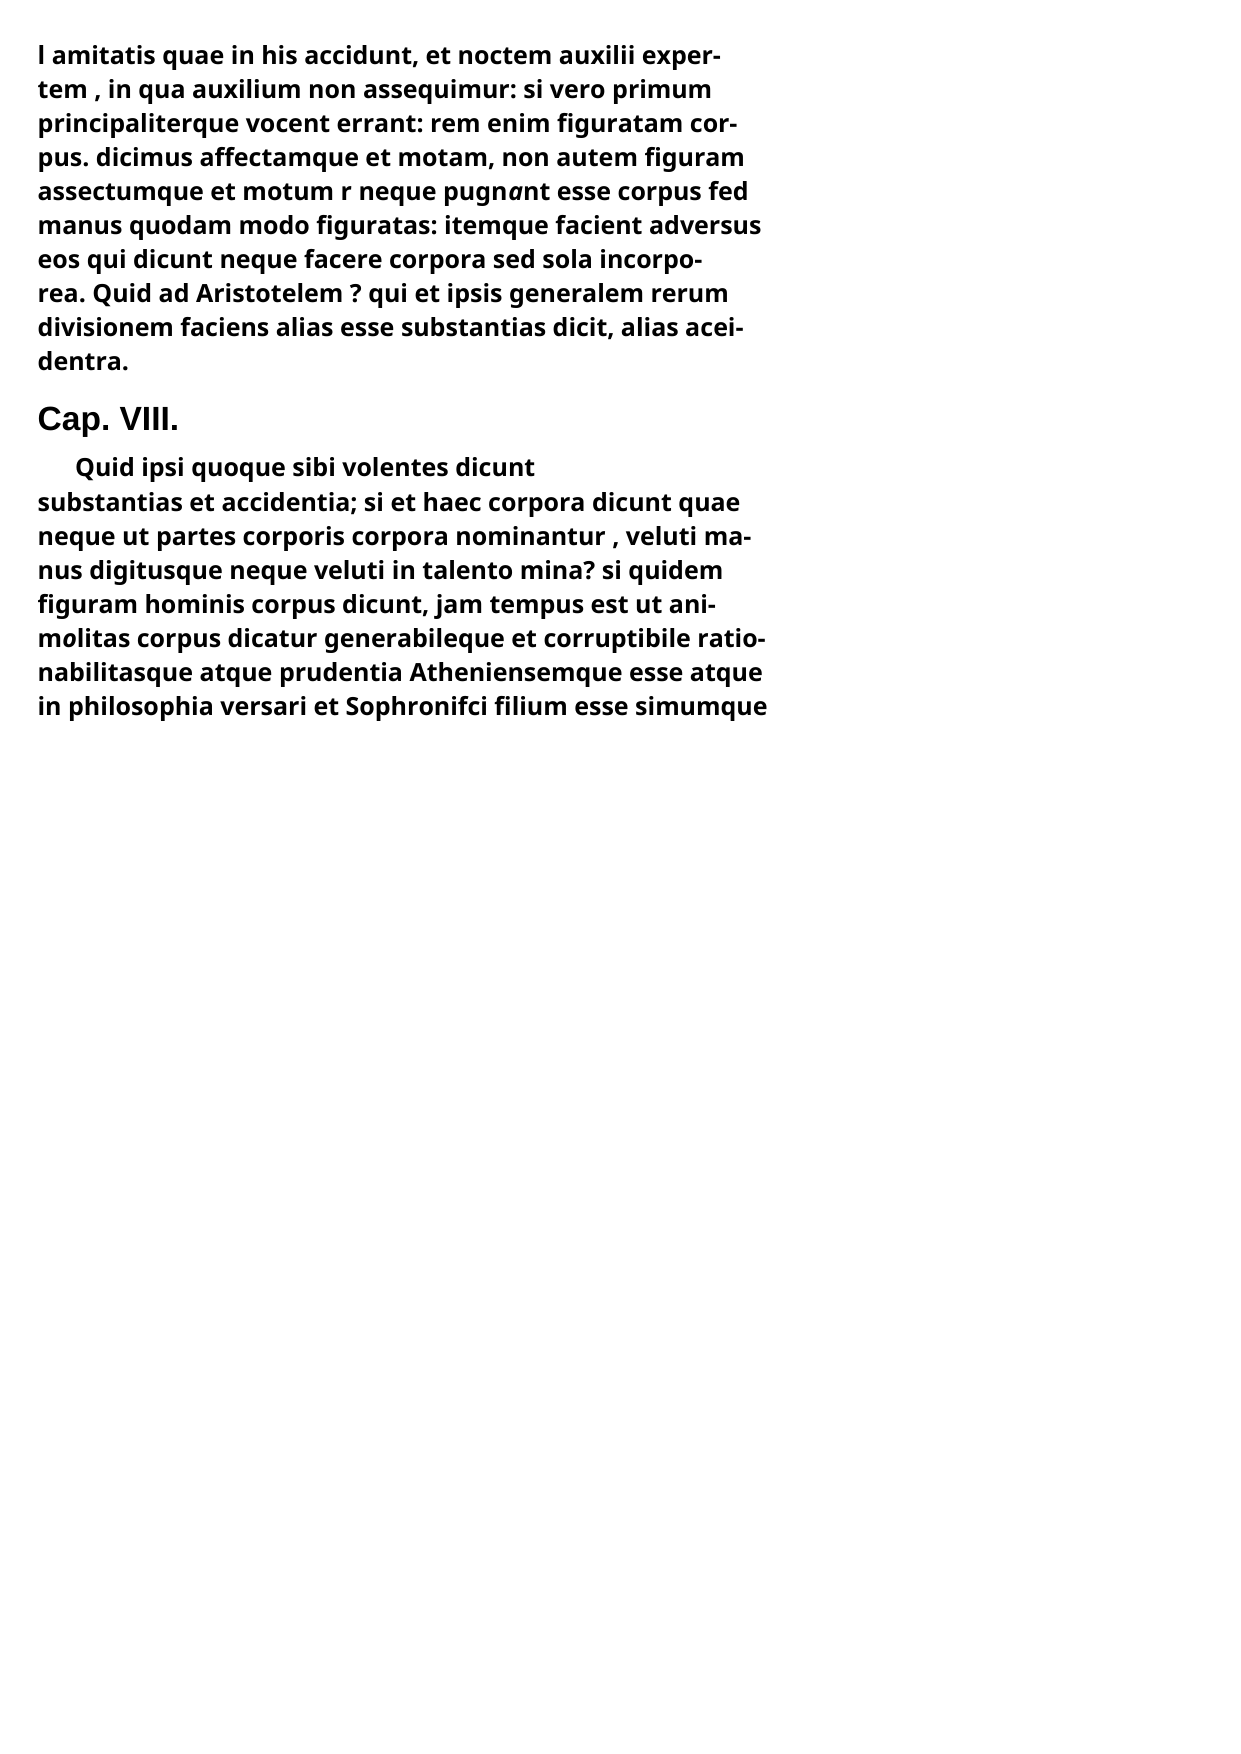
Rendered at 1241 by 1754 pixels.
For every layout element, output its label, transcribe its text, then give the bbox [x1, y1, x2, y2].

subtitle Cap. VIII. [37, 399, 1203, 438]
text Quid ipsi quoque sibi volentes dicunt substantias et accidentia; si et haec corpora dicunt quae neque ut partes corporis corpora nominantur , veluti ma- nus digitusque neque veluti in talento mina? si quidem figuram hominis corpus dicunt, jam tempus est ut ani- molitas corpus dicatur generabileque et corruptibile ratio- nabilitasque atque prudentia Atheniensemque esse atque in philosophia versari et Sophronifci filium esse simumque [37, 450, 1203, 723]
text l amitatis quae in his accidunt, et noctem auxilii exper- tem , in qua auxilium non assequimur: si vero primum principaliterque vocent errant: rem enim figuratam cor- pus. dicimus affectamque et motam, non autem figuram assectumque et motum r neque pugnant esse corpus fed manus quodam modo figuratas: itemque facient adversus eos qui dicunt neque facere corpora sed sola incorpo- rea. Quid ad Aristotelem ? qui et ipsis generalem rerum divisionem faciens alias esse substantias dicit, alias acei- dentra. [37, 37, 1203, 378]
